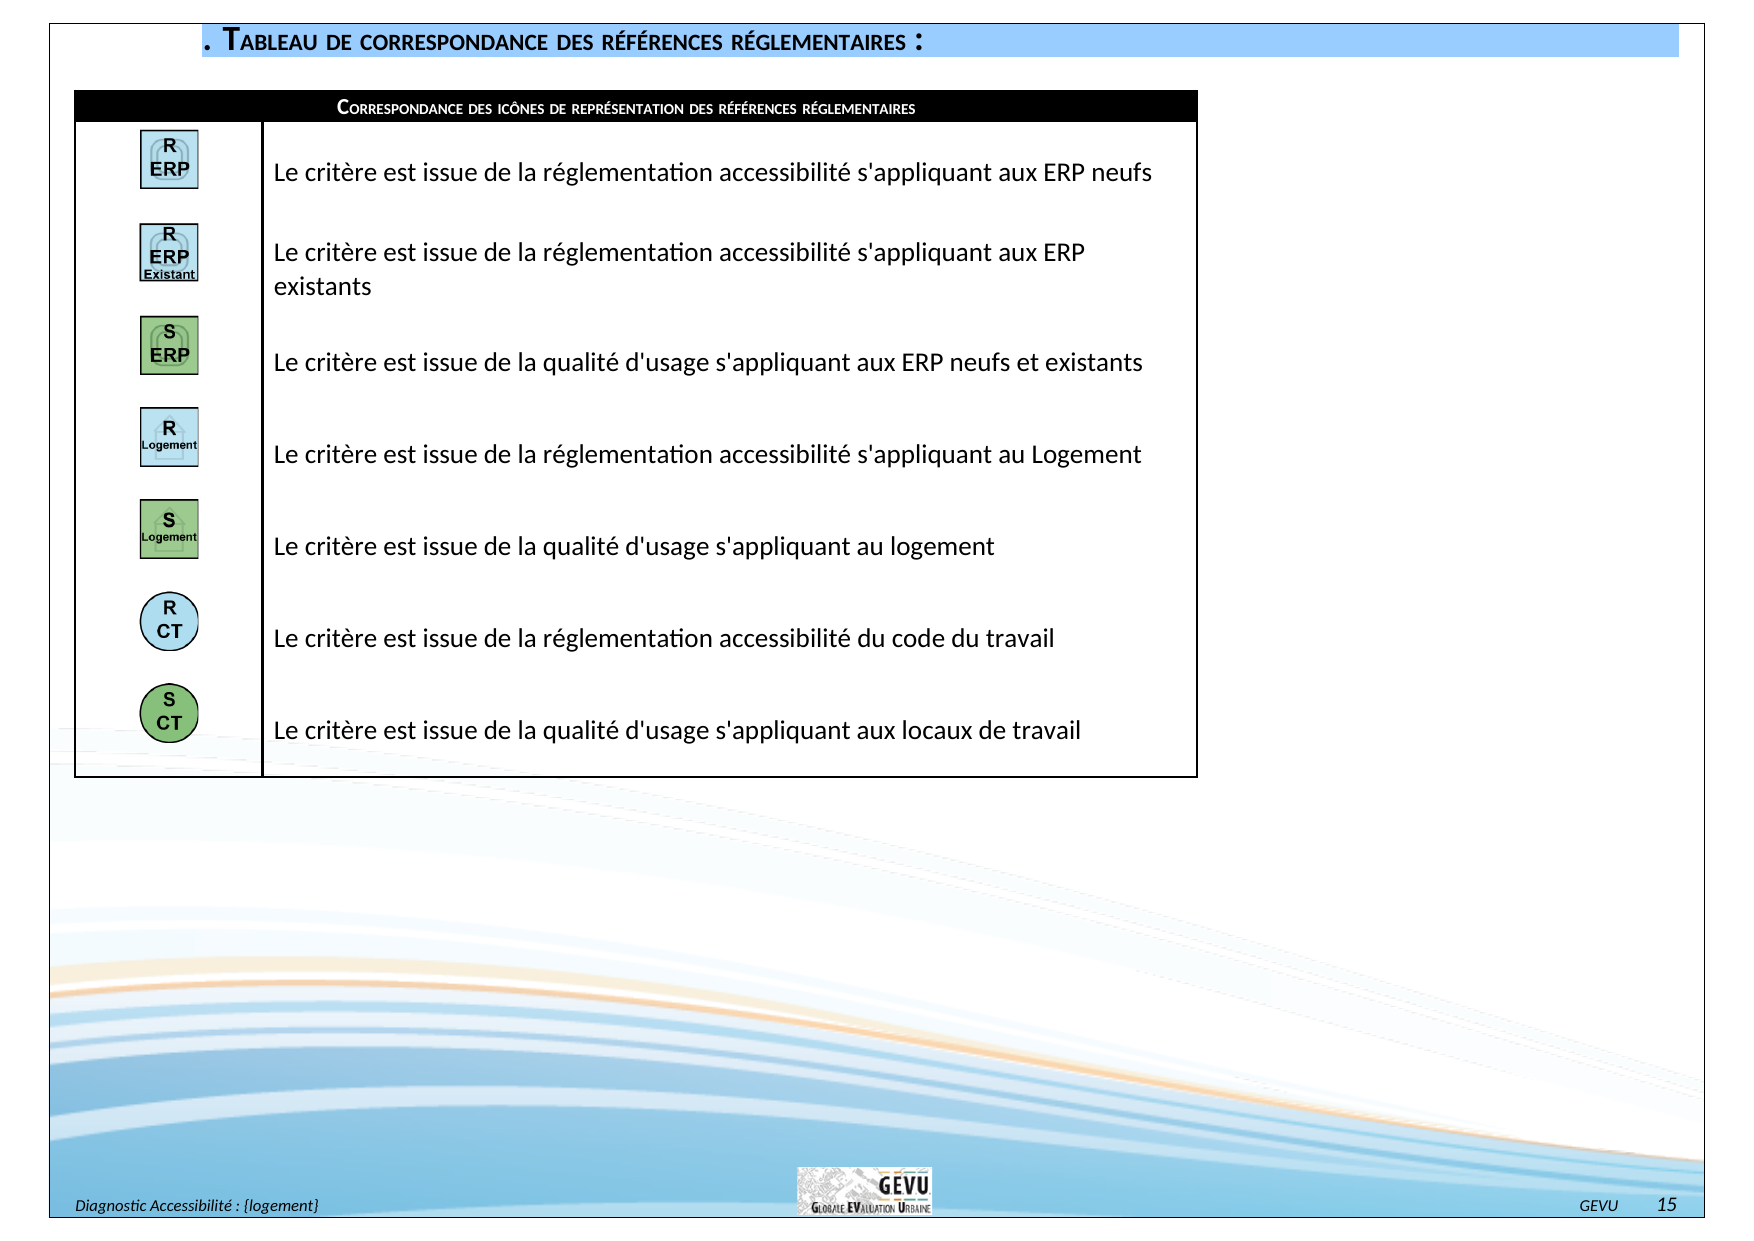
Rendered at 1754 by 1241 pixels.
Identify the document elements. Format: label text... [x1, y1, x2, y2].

table_header Correspondance des icônes de représentation des références réglementaires [76, 92, 1196, 120]
table_cell Le critère est issue de la réglementation accessibilité s'appliquant aux ERP existants [264, 222, 1196, 316]
picture [139, 129, 199, 189]
picture [139, 223, 199, 283]
table_cell [199, 224, 261, 282]
table_cell Le critère est issue de la réglementation accessibilité s'appliquant aux ERP neufs [264, 122, 1196, 222]
table_cell [76, 684, 261, 776]
table_cell [76, 224, 139, 282]
subtitle Tableau de correspondance des références réglementaires : [202, 24, 1679, 57]
table_cell Le critère est issue de la réglementation accessibilité s'appliquant au Logement [264, 408, 1196, 500]
picture [139, 315, 199, 375]
table_cell Le critère est issue de la réglementation accessibilité du code du travail [264, 592, 1196, 684]
table_cell [76, 283, 261, 316]
table_cell [76, 316, 139, 374]
picture [139, 407, 199, 467]
table_cell [76, 500, 261, 592]
table_cell Le critère est issue de la qualité d'usage s'appliquant au logement [264, 500, 1196, 592]
table_cell [199, 316, 261, 374]
table_cell [76, 375, 261, 408]
table_cell Le critère est issue de la qualité d'usage s'appliquant aux locaux de travail [264, 684, 1196, 776]
table_cell Le critère est issue de la qualité d'usage s'appliquant aux ERP neufs et existants [264, 316, 1196, 408]
table_cell [76, 408, 261, 500]
picture [139, 499, 199, 559]
table_cell [76, 122, 261, 222]
picture [139, 683, 199, 743]
table_cell [76, 592, 261, 684]
picture [139, 591, 199, 651]
picture [476, 850, 1277, 1217]
